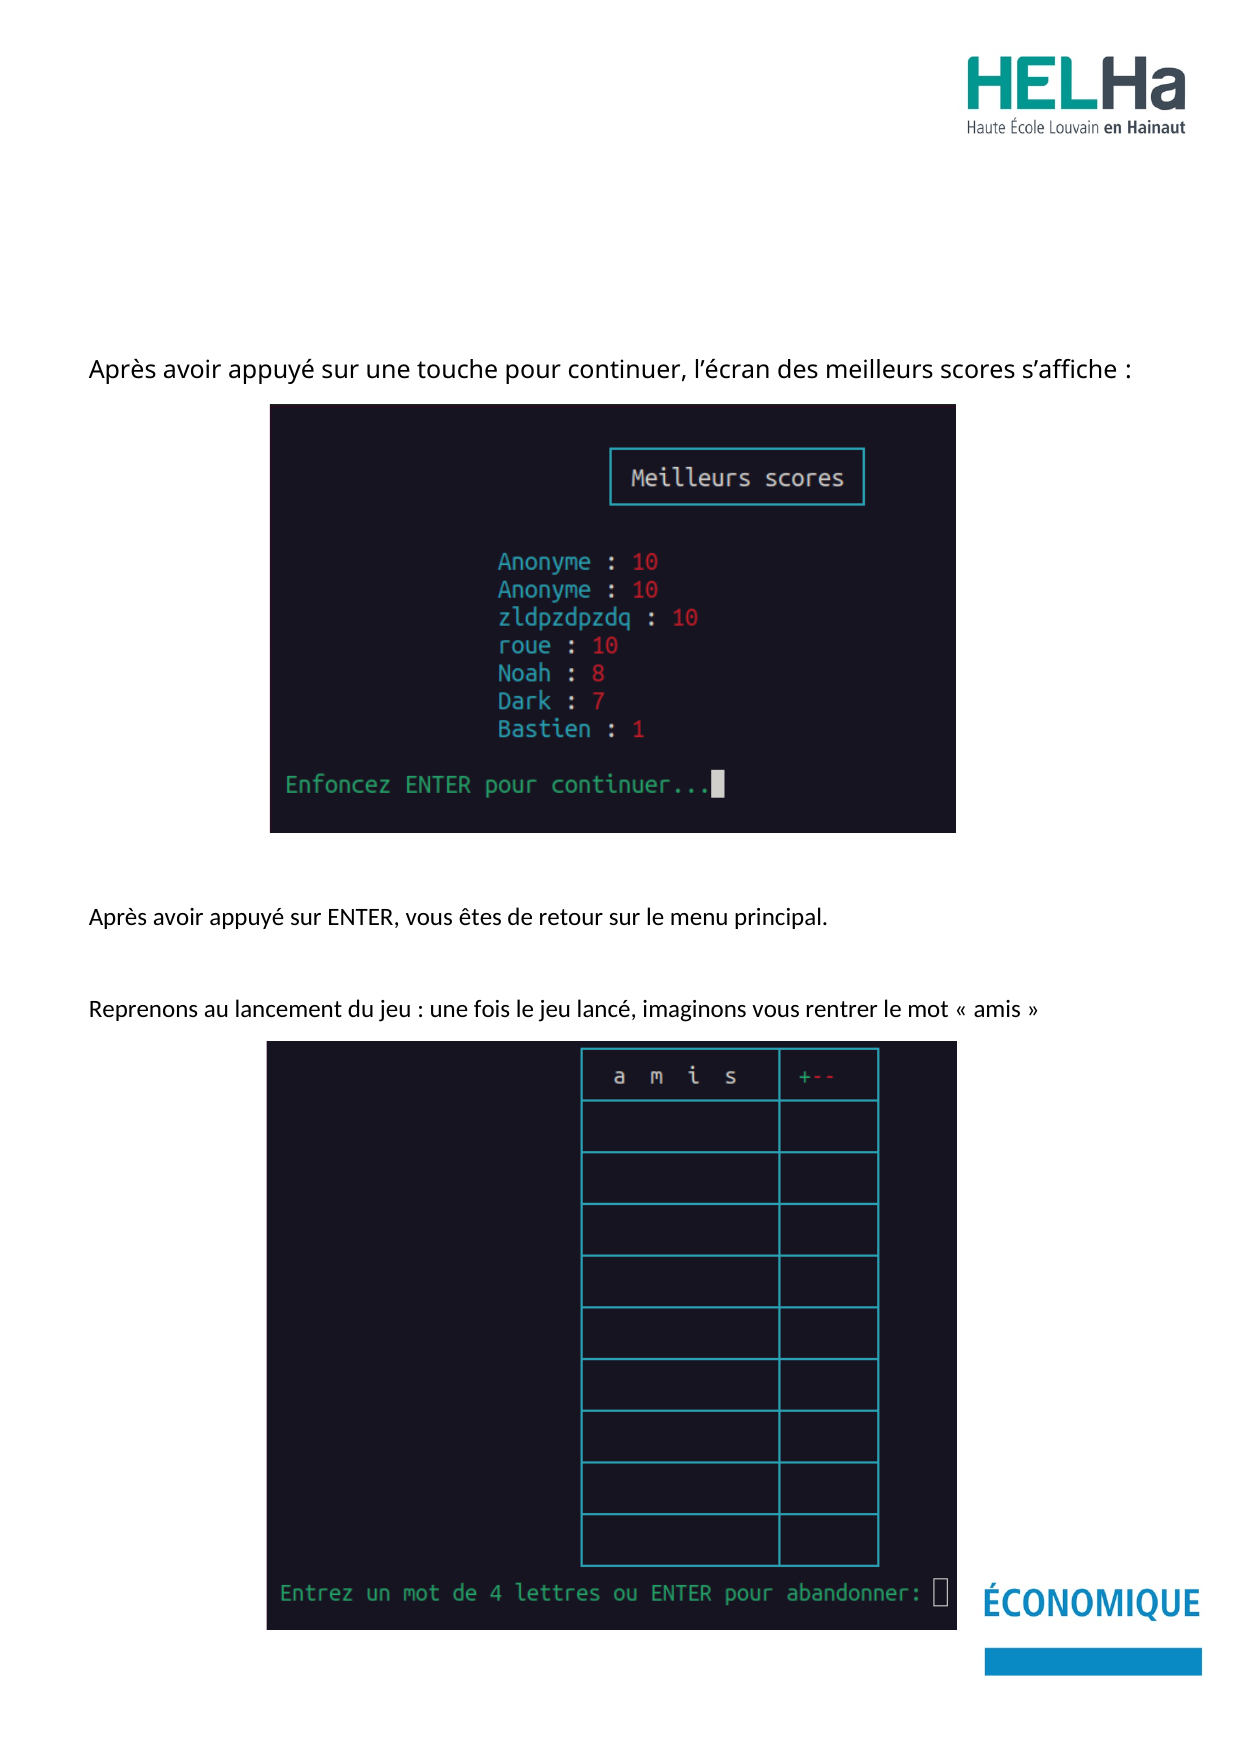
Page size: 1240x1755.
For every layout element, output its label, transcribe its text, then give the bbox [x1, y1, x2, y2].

text Après avoir appuyé sur une touche pour continuer, l’écran des meilleurs scores s’affiche : [88, 352, 1166, 386]
picture [946, 37, 1203, 153]
text Reprenons au lancement du jeu : une fois le jeu lancé, imaginons vous rentrer le mot « amis » [88, 993, 1166, 1023]
picture [963, 1579, 1221, 1695]
picture [266, 1041, 957, 1630]
picture [269, 404, 956, 833]
text Après avoir appuyé sur ENTER, vous êtes de retour sur le menu principal. [88, 901, 1166, 932]
